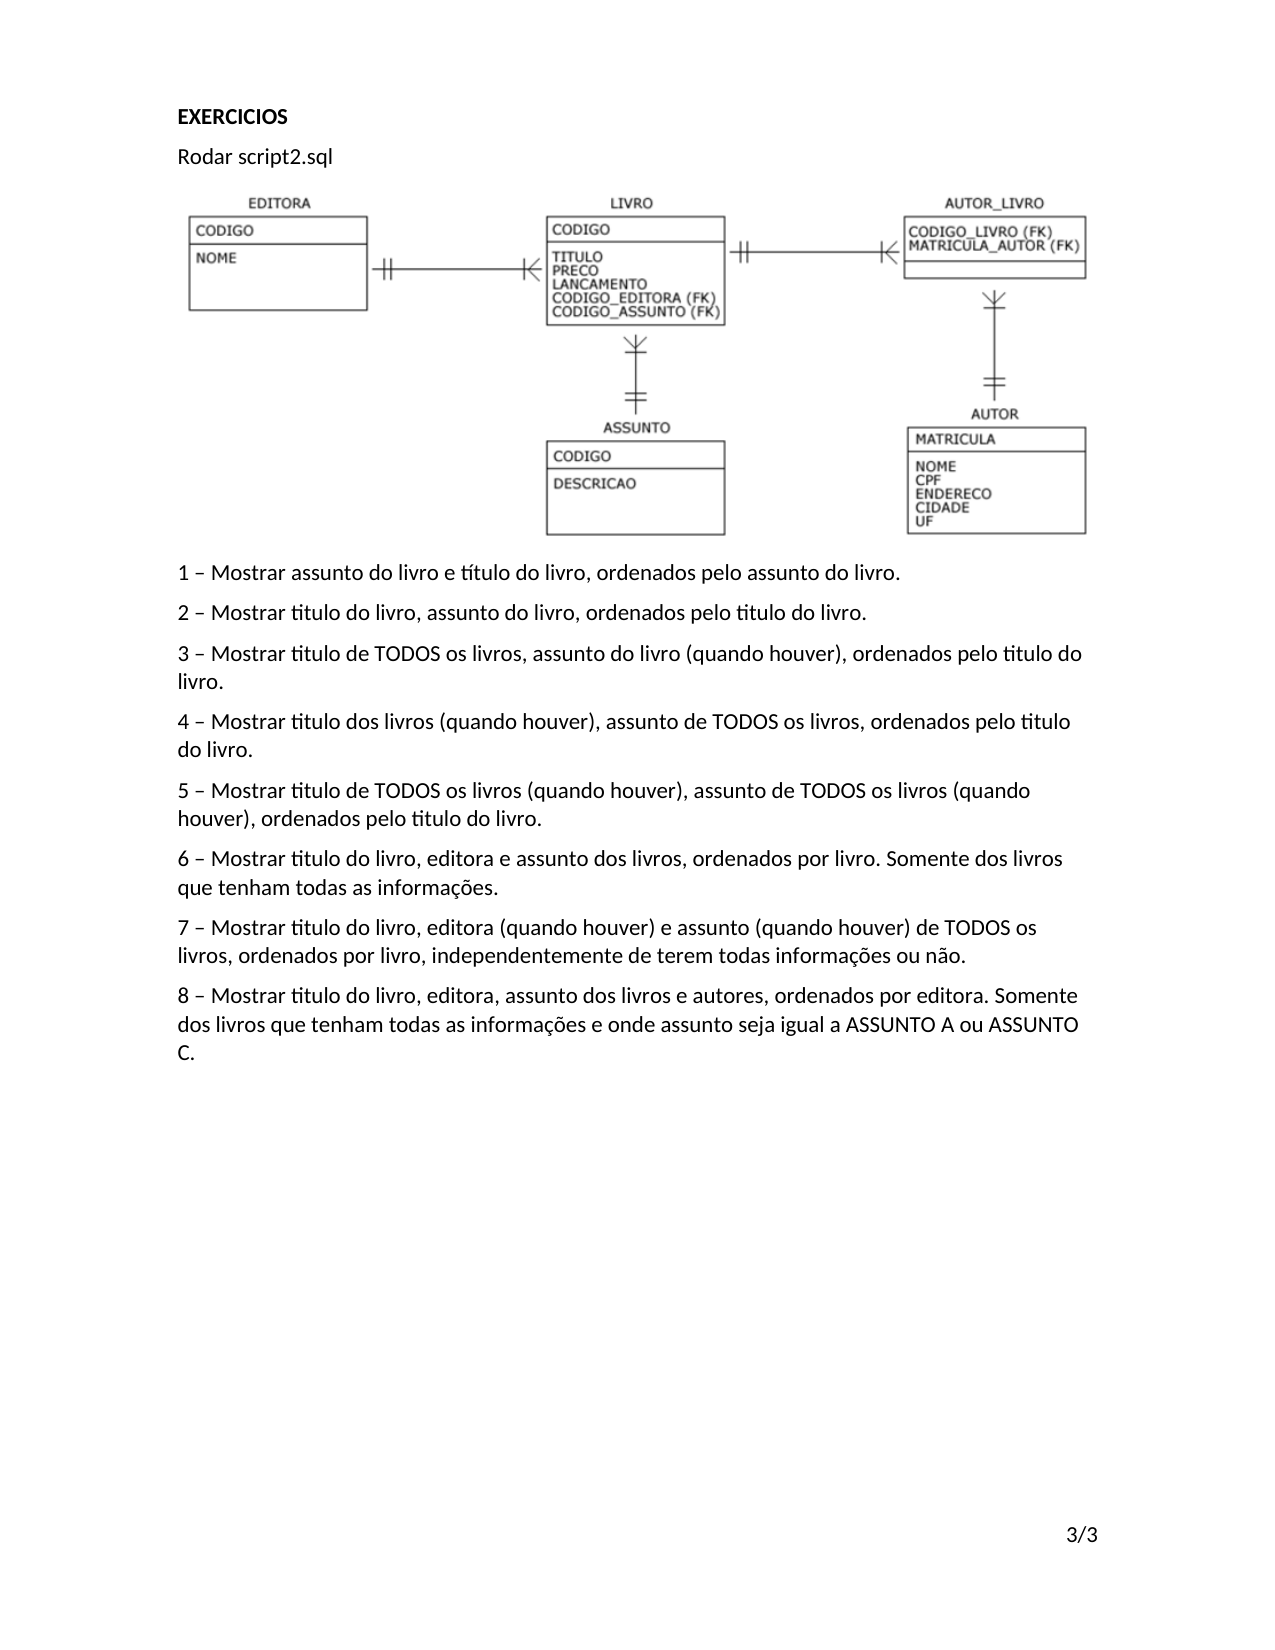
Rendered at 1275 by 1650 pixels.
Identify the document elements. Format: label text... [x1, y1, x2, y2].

picture [177, 182, 1098, 546]
text 1 – Mostrar assunto do livro e título do livro, ordenados pelo assunto do livro. [177, 558, 1098, 586]
text 6 – Mostrar titulo do livro, editora e assunto dos livros, ordenados por livro. Somente dos livros que tenham todas as informações. [177, 844, 1098, 901]
text 5 – Mostrar titulo de TODOS os livros (quando houver), assunto de TODOS os livros (quando houver), ordenados pelo titulo do livro. [177, 776, 1098, 832]
text EXERCICIOS [177, 102, 1098, 130]
text 8 – Mostrar titulo do livro, editora, assunto dos livros e autores, ordenados por editora. Somente dos livros que tenham todas as informações e onde assunto seja igual a ASSUNTO A ou ASSUNTO C. [177, 982, 1098, 1066]
text Rodar script2.sql [177, 142, 1098, 170]
text 3 – Mostrar titulo de TODOS os livros, assunto do livro (quando houver), ordenados pelo titulo do livro. [177, 639, 1098, 695]
text 7 – Mostrar titulo do livro, editora (quando houver) e assunto (quando houver) de TODOS os livros, ordenados por livro, independentemente de terem todas informações ou não. [177, 913, 1098, 969]
text 4 – Mostrar titulo dos livros (quando houver), assunto de TODOS os livros, ordenados pelo titulo do livro. [177, 707, 1098, 763]
text 2 – Mostrar titulo do livro, assunto do livro, ordenados pelo titulo do livro. [177, 598, 1098, 626]
